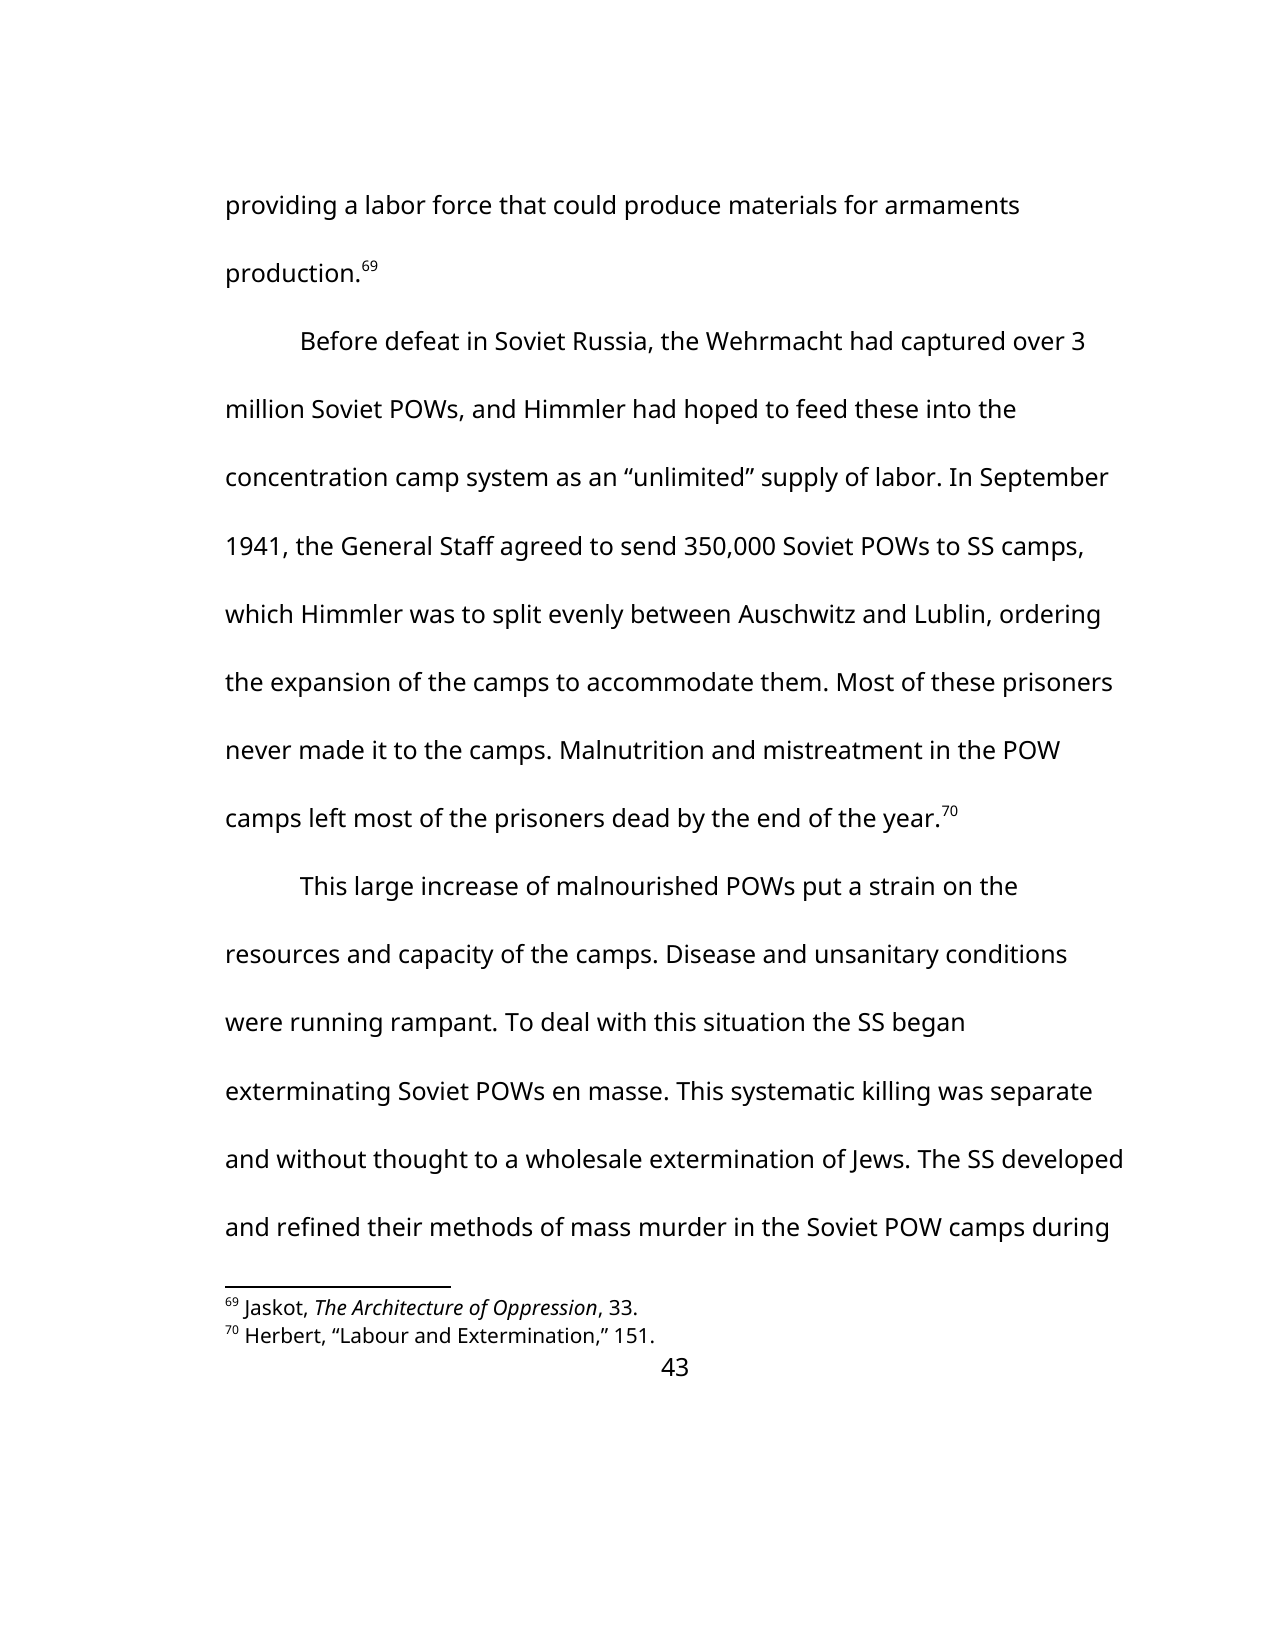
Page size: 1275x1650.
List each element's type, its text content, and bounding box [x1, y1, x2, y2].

text Herbert, “Labour and Extermination,” 151. [225, 1322, 1125, 1350]
text This large increase of malnourished POWs put a strain on the resources and capacity of the camps. Disease and unsanitary conditions were running rampant. To deal with this situation the SS began exterminating Soviet POWs en masse. This systematic killing was separate and without thought to a wholesale extermination of Jews. The SS developed and refined their methods of mass murder in the Soviet POW camps during [225, 869, 1125, 1243]
text providing a labor force that could produce materials for armaments production. [225, 187, 1125, 290]
text Jaskot, The Architecture of Oppression, 33. [225, 1293, 1125, 1322]
text Before defeat in Soviet Russia, the Wehrmacht had captured over 3 million Soviet POWs, and Himmler had hoped to feed these into the concentration camp system as an “unlimited” supply of labor. In September 1941, the General Staff agreed to send 350,000 Soviet POWs to SS camps, which Himmler was to split evenly between Auschwitz and Lublin, ordering the expansion of the camps to accommodate them. Most of these prisoners never made it to the camps. Malnutrition and mistreatment in the POW camps left most of the prisoners dead by the end of the year. [225, 324, 1125, 835]
